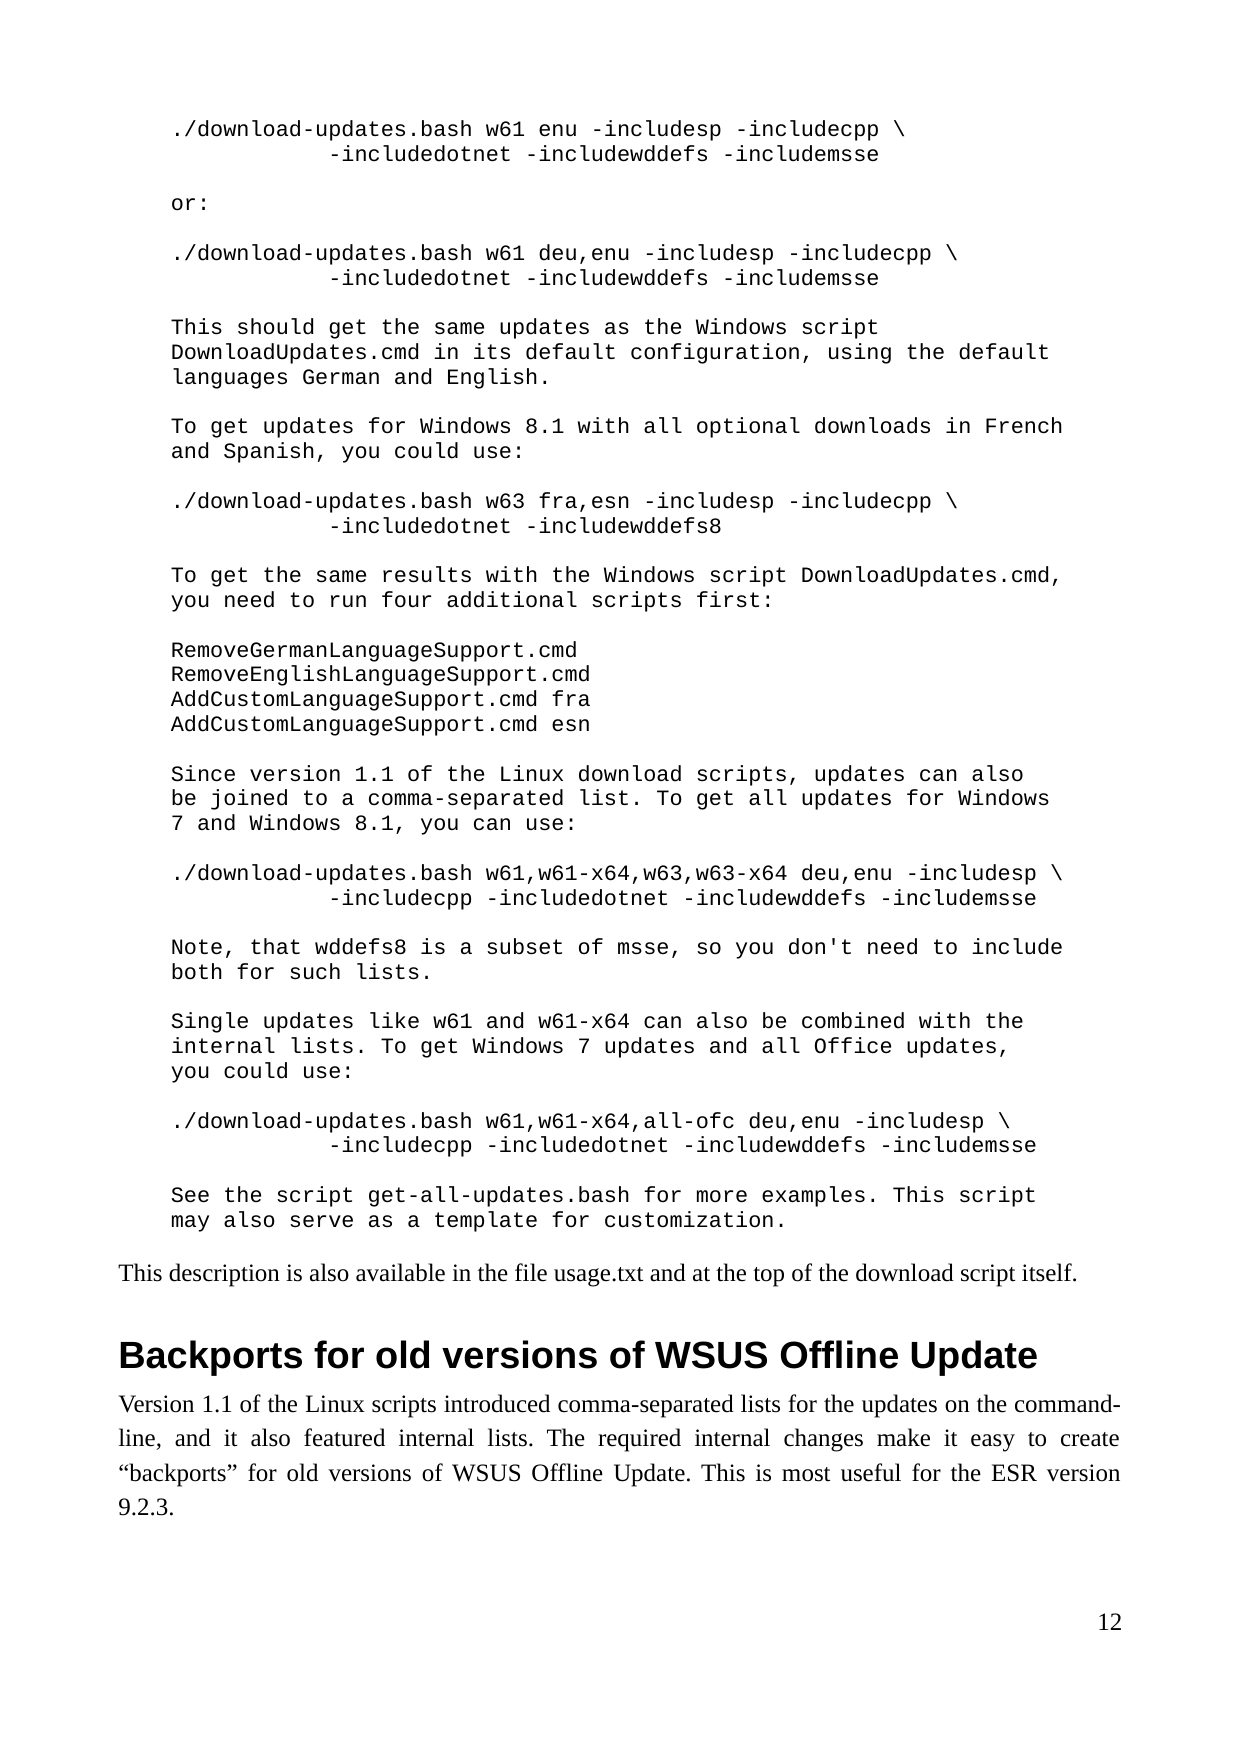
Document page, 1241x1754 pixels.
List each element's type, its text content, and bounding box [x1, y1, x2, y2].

text ./download-updates.bash w61 enu -includesp -includecpp \ [118, 118, 1122, 143]
text This should get the same updates as the Windows script [118, 316, 1122, 341]
text Version 1.1 of the Linux scripts introduced comma-separated lists for the updates on the command-line, and it also featured internal lists. The required internal changes make it easy to create “backports” for old versions of WSUS Offline Update. This is most useful for the ESR version 9.2.3. [118, 1389, 1122, 1521]
text Note, that wddefs8 is a subset of msse, so you don't need to include [118, 936, 1122, 961]
text ./download-updates.bash w63 fra,esn -includesp -includecpp \ [118, 490, 1122, 515]
text internal lists. To get Windows 7 updates and all Office updates, [118, 1035, 1122, 1060]
text both for such lists. [118, 961, 1122, 986]
text -includecpp -includedotnet -includewddefs -includemsse [118, 1134, 1122, 1159]
text languages German and English. [118, 366, 1122, 391]
text AddCustomLanguageSupport.cmd fra [118, 688, 1122, 713]
text -includedotnet -includewddefs8 [118, 515, 1122, 539]
text AddCustomLanguageSupport.cmd esn [118, 713, 1122, 738]
text you need to run four additional scripts first: [118, 589, 1122, 614]
text Single updates like w61 and w61-x64 can also be combined with the [118, 1011, 1122, 1035]
text To get updates for Windows 8.1 with all optional downloads in French [118, 416, 1122, 440]
text DownloadUpdates.cmd in its default configuration, using the default [118, 341, 1122, 366]
text may also serve as a template for customization. [118, 1209, 1122, 1234]
text Since version 1.1 of the Linux download scripts, updates can also [118, 763, 1122, 787]
text ./download-updates.bash w61,w61-x64,all-ofc deu,enu -includesp \ [118, 1110, 1122, 1134]
text you could use: [118, 1060, 1122, 1085]
text be joined to a comma-separated list. To get all updates for Windows [118, 787, 1122, 812]
text To get the same results with the Windows script DownloadUpdates.cmd, [118, 564, 1122, 589]
text or: [118, 192, 1122, 217]
text -includedotnet -includewddefs -includemsse [118, 267, 1122, 292]
text -includedotnet -includewddefs -includemsse [118, 143, 1122, 168]
text ./download-updates.bash w61 deu,enu -includesp -includecpp \ [118, 242, 1122, 267]
text -includecpp -includedotnet -includewddefs -includemsse [118, 887, 1122, 911]
text 7 and Windows 8.1, you can use: [118, 812, 1122, 837]
text RemoveGermanLanguageSupport.cmd [118, 639, 1122, 663]
text and Spanish, you could use: [118, 440, 1122, 465]
subtitle Backports for old versions of WSUS Offline Update [118, 1333, 1122, 1376]
text RemoveEnglishLanguageSupport.cmd [118, 663, 1122, 688]
text ./download-updates.bash w61,w61-x64,w63,w63-x64 deu,enu -includesp \ [118, 862, 1122, 887]
text See the script get-all-updates.bash for more examples. This script [118, 1184, 1122, 1209]
text This description is also available in the file usage.txt and at the top of the download script itself. [118, 1258, 1122, 1287]
